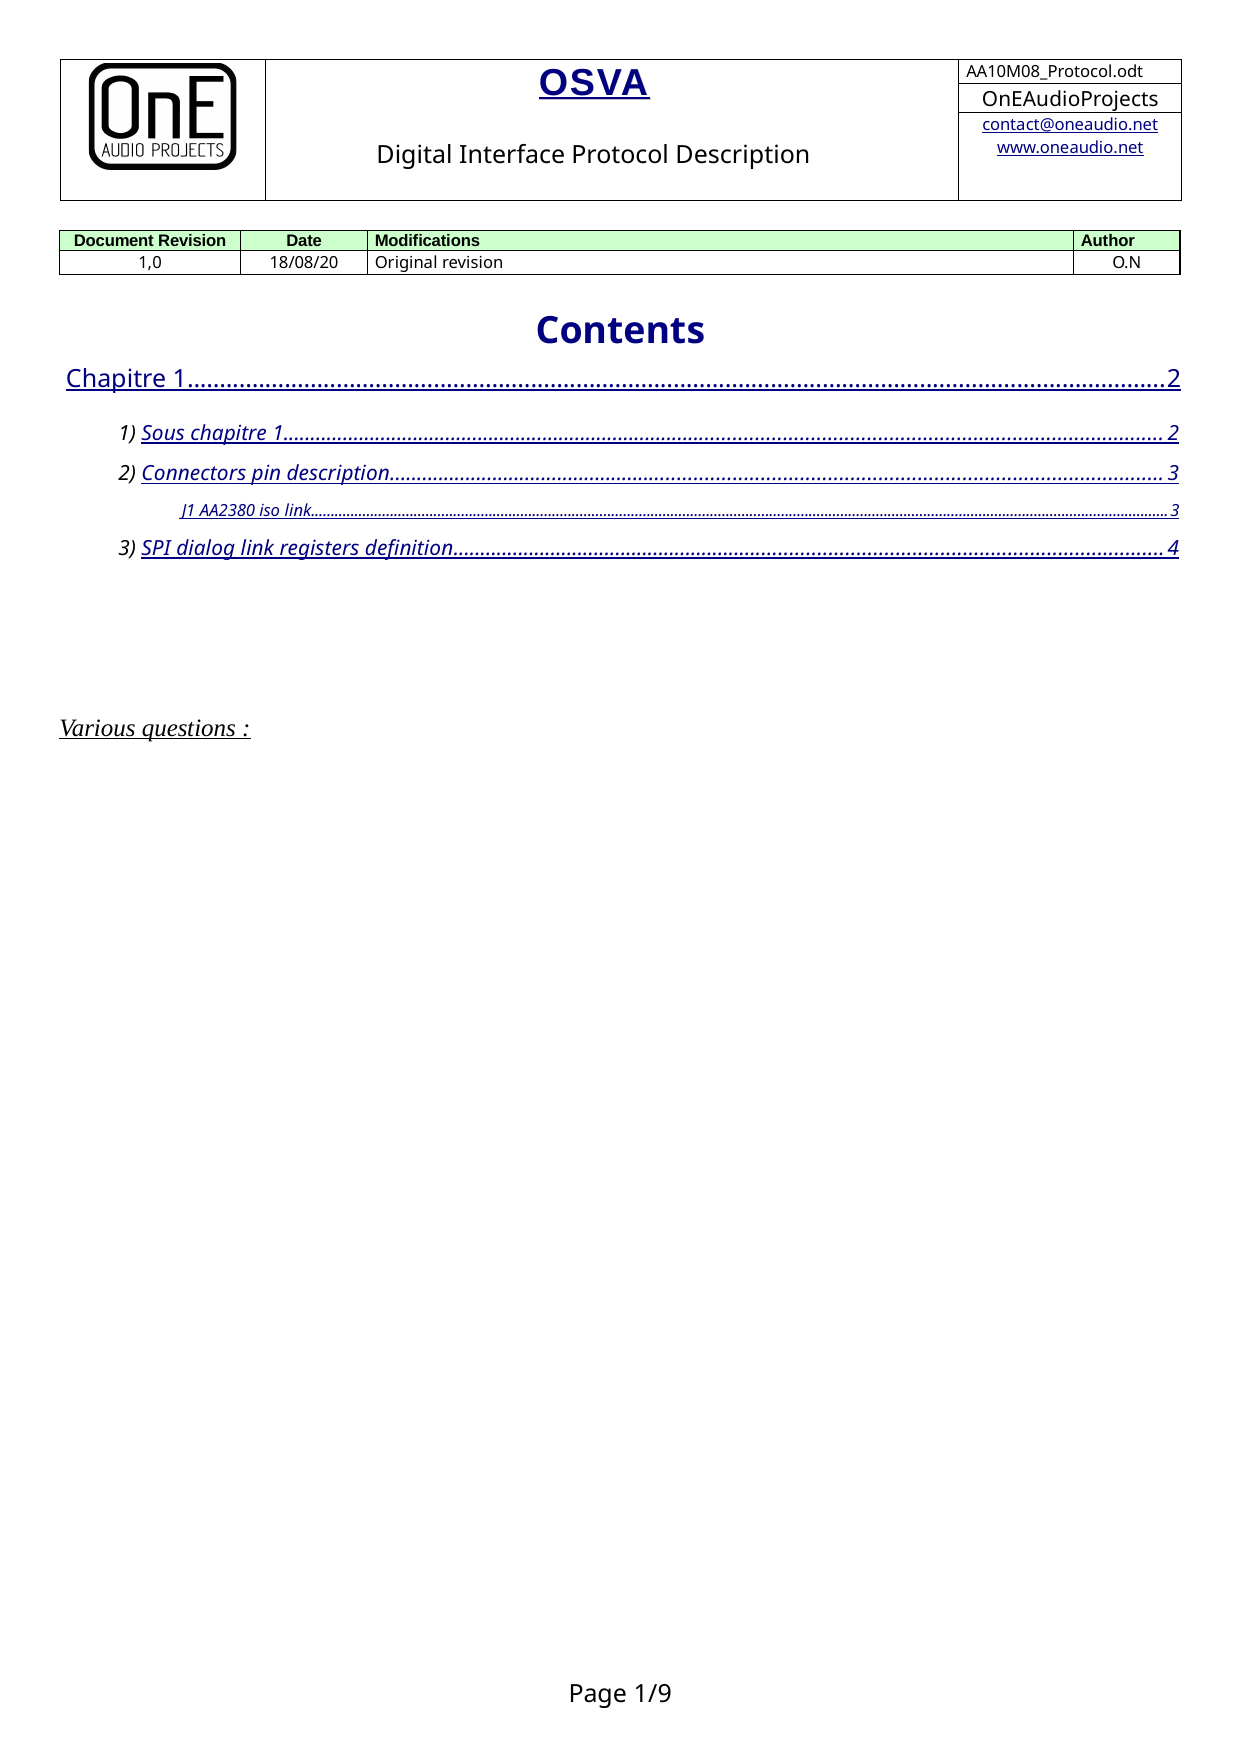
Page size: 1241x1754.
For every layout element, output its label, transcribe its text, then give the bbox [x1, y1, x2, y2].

table_header Date [241, 231, 367, 250]
table_cell contact@oneaudio.net www.oneaudio.net [959, 113, 1181, 200]
table_header Author [1074, 231, 1179, 250]
table_cell 1,0 [60, 251, 240, 274]
text Various questions : [59, 713, 1181, 742]
text 2) Connectors pin description. 3 [118, 458, 1181, 487]
table_header Modifications [368, 231, 1073, 250]
text J1 AA2380 iso link 3 [177, 499, 1181, 521]
subtitle Contents [59, 304, 1181, 355]
text 1) Sous chapitre 1 2 [118, 418, 1181, 446]
picture [88, 63, 237, 170]
table_cell OnEAudioProjects [959, 84, 1181, 112]
text Chapitre 1 2 [59, 361, 1181, 395]
text 3) SPI dialog link registers definition 4 [118, 533, 1181, 562]
table_cell 18/08/20 [241, 251, 367, 274]
table_cell Original revision [368, 251, 1073, 274]
table_header OSVA Digital Interface Protocol Description [266, 60, 958, 200]
table_header [61, 60, 265, 200]
table_header Document Revision [60, 231, 240, 250]
table_header AA10M08_Protocol.odt [959, 60, 1181, 83]
table_cell O.N [1074, 251, 1179, 274]
